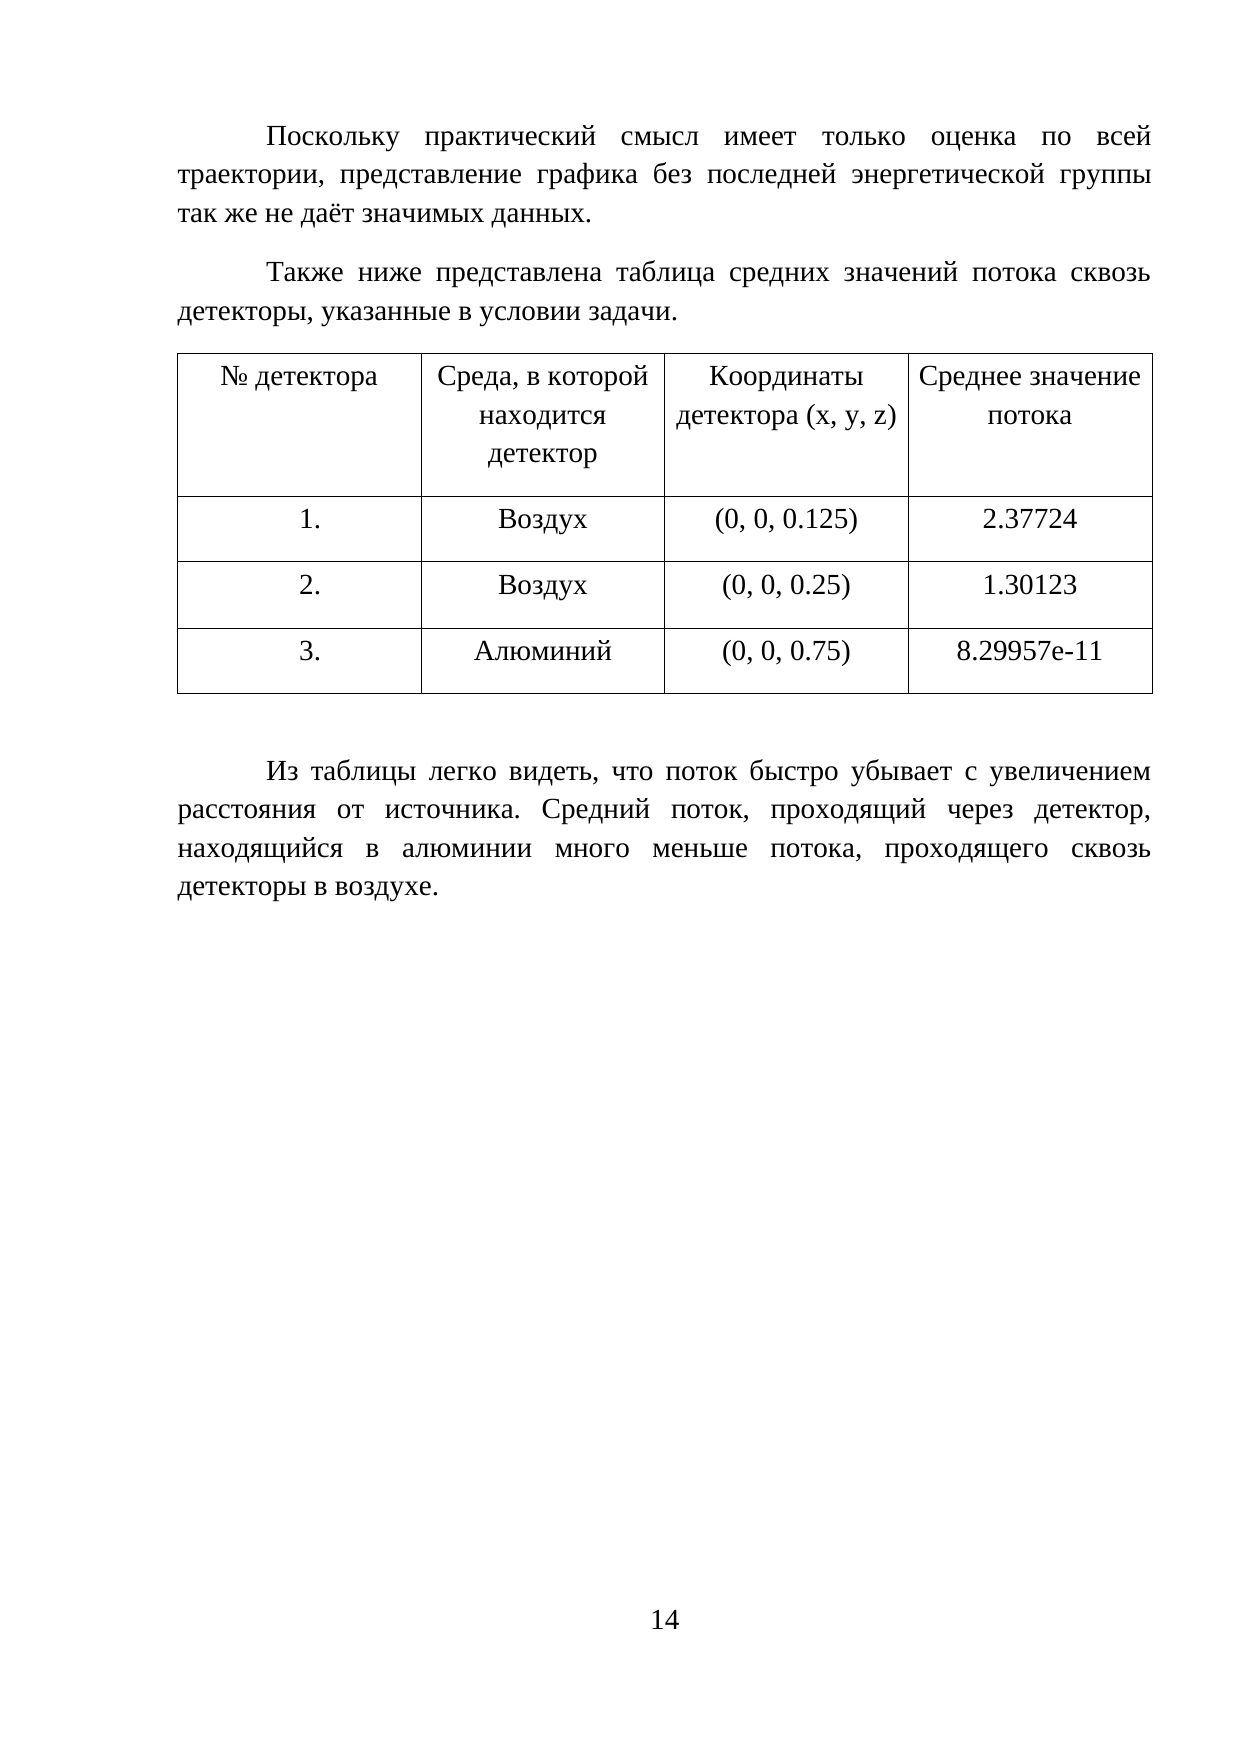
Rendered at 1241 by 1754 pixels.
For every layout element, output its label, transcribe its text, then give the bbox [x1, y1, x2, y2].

table_cell (0, 0, 0.25) [665, 562, 908, 627]
table_cell Воздух [422, 497, 664, 561]
table_cell (0, 0, 0.75) [665, 629, 908, 693]
table_header Среда, в которой находится детектор [422, 354, 664, 496]
table_cell [178, 562, 421, 627]
table_header № детектора [178, 354, 421, 496]
table_cell Воздух [422, 562, 664, 627]
table_cell 2.37724 [909, 497, 1152, 561]
table_cell (0, 0, 0.125) [665, 497, 908, 561]
table_cell [178, 497, 421, 561]
text Поскольку практический смысл имеет только оценка по всей траектории, представление графика без последней энергетической группы так же не даёт значимых данных. [177, 118, 1152, 229]
table_header Координаты детектора (x, y, z) [665, 354, 908, 496]
table_header Среднее значение потока [909, 354, 1152, 496]
table_cell 1.30123 [909, 562, 1152, 627]
text Также ниже представлена таблица средних значений потока сквозь детекторы, указанные в условии задачи. [177, 254, 1152, 327]
table_cell [178, 629, 421, 693]
text Из таблицы легко видеть, что поток быстро убывает с увеличением расстояния от источника. Средний поток, проходящий через детектор, находящийся в алюминии много меньше потока, проходящего сквозь детекторы в воздухе. [177, 753, 1152, 902]
table_cell Алюминий [422, 629, 664, 693]
table_cell 8.29957e-11 [909, 629, 1152, 693]
